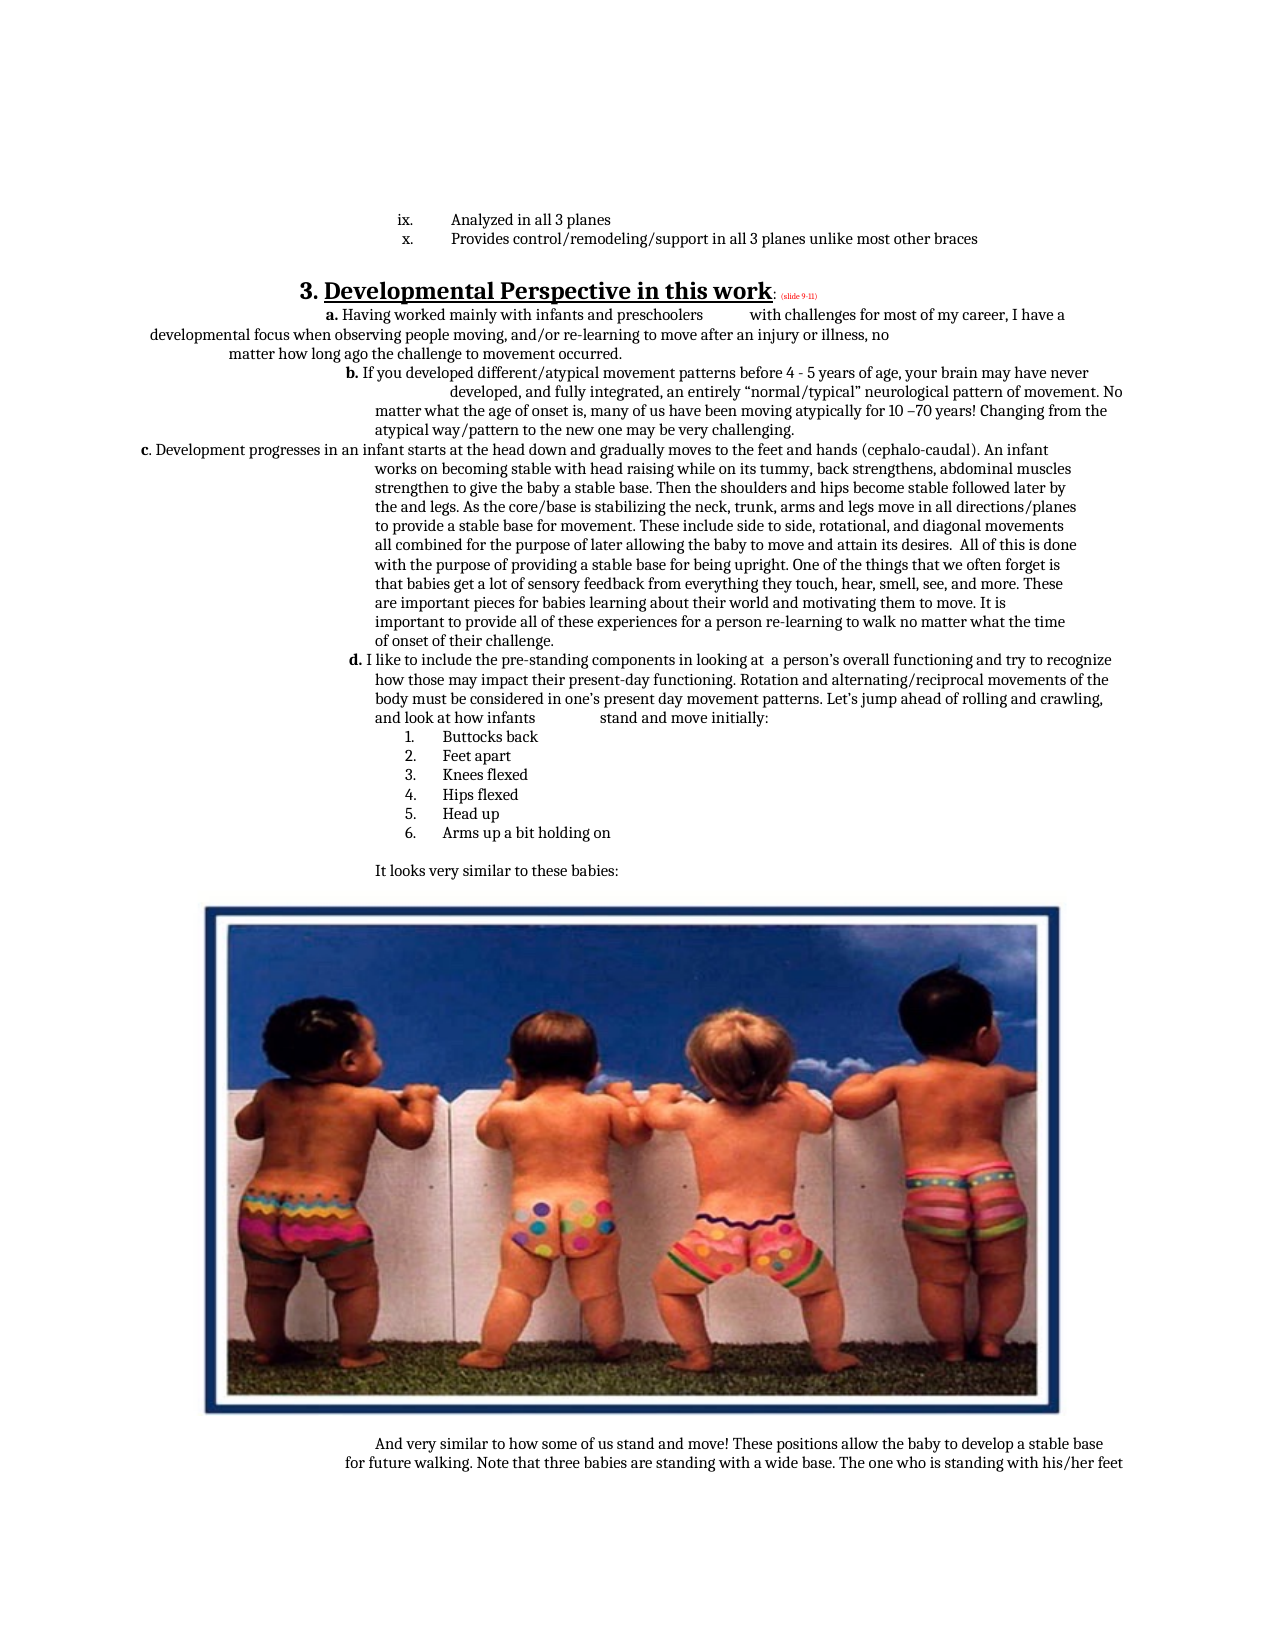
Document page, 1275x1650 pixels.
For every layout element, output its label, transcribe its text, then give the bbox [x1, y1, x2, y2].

text It looks very similar to these babies: [262, 862, 1125, 881]
list Feet apart [405, 747, 1125, 766]
text b. If you developed different/atypical movement patterns before 4 - 5 years of age, your brain may have never developed, and fully integrated, an entirely “normal/typical” neurological pattern of movement. No matter what the age of onset is, many of us have been moving atypically for 10 –70 years! Changing from the atypical way/pattern to the new one may be very challenging. [345, 363, 1125, 440]
text a. Having worked mainly with infants and preschoolers with challenges for most of my career, I have a developmental focus when observing people moving, and/or re-learning to move after an injury or illness, no matter how long ago the challenge to movement occurred. [150, 306, 1125, 363]
text d. I like to include the pre-standing components in looking at a person’s overall functioning and try to recognize how those may impact their present-day functioning. Rotation and alternating/reciprocal movements of the body must be considered in one’s present day movement patterns. Let’s jump ahead of rolling and crawling, and look at how infants stand and move initially: [345, 651, 1125, 727]
list Arms up a bit holding on [405, 823, 1125, 842]
picture [150, 880, 1115, 1416]
list Hips flexed [405, 785, 1125, 804]
list Knees flexed [405, 766, 1125, 785]
list Buttocks back [405, 727, 1125, 747]
list Head up [405, 804, 1125, 823]
text 3. Developmental Perspective in this work: (slide 9-11) [300, 277, 1125, 306]
list Analyzed in all 3 planes [413, 210, 1125, 229]
list Provides control/remodeling/support in all 3 planes unlike most other braces [413, 229, 1125, 248]
text c. Development progresses in an infant starts at the head down and gradually moves to the feet and hands (cephalo-caudal). An infant works on becoming stable with head raising while on its tummy, back strengthens, abdominal muscles strengthen to give the baby a stable base. Then the shoulders and hips become stable followed later by the and legs. As the core/base is stabilizing the neck, trunk, arms and legs move in all directions/planes to provide a stable base for movement. These include side to side, rotational, and diagonal movements all combined for the purpose of later allowing the baby to move and attain its desires. All of this is done with the purpose of providing a stable base for being upright. One of the things that we often forget is that babies get a lot of sensory feedback from everything they touch, hear, smell, see, and more. These are important pieces for babies learning about their world and motivating them to move. It is important to provide all of these experiences for a person re-learning to walk no matter what the time of onset of their challenge. [141, 440, 1078, 651]
text And very similar to how some of us stand and move! These positions allow the baby to develop a stable base for future walking. Note that three babies are standing with a wide base. The one who is standing with his/her feet [345, 1434, 1125, 1473]
